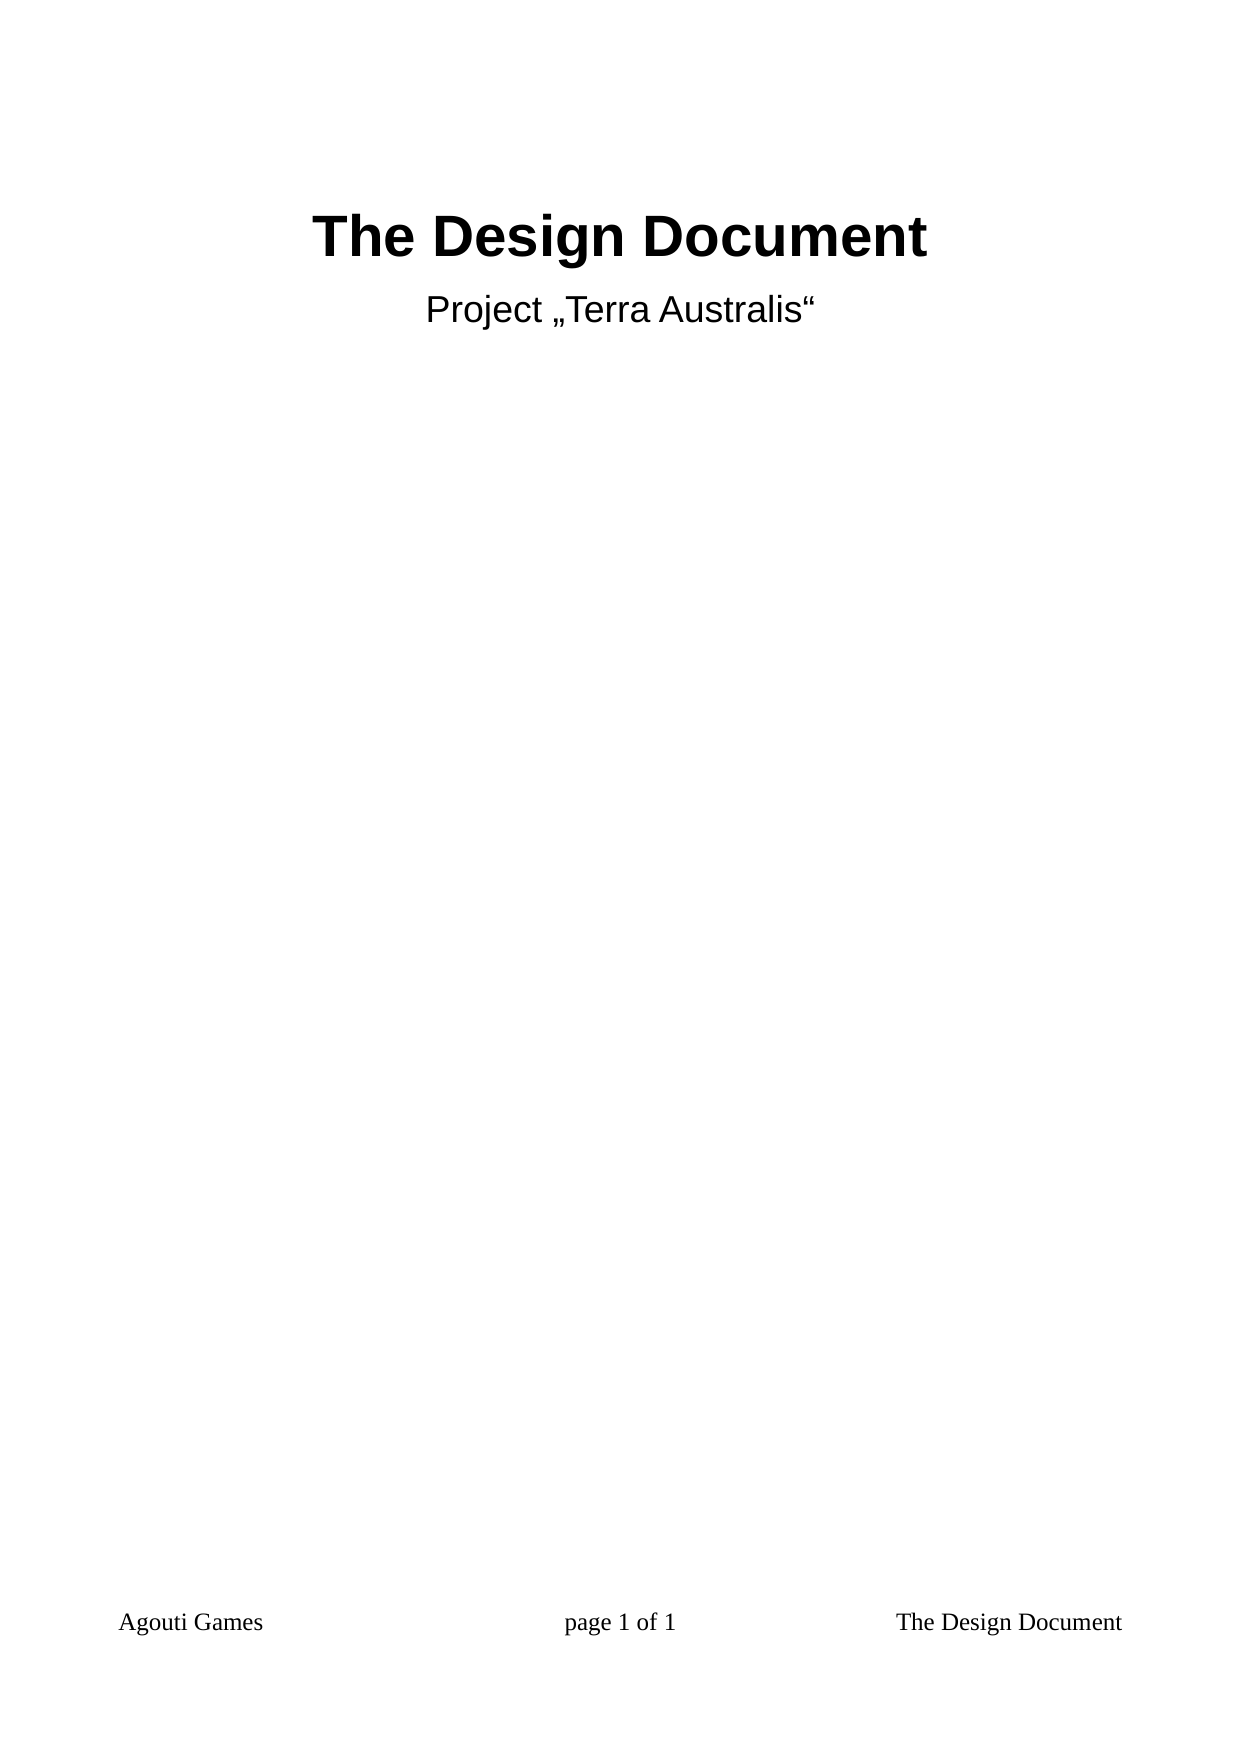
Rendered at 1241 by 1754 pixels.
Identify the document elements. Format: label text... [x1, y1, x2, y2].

subtitle Project „Terra Australis“ [118, 287, 1122, 330]
title The Design Document [118, 201, 1122, 268]
